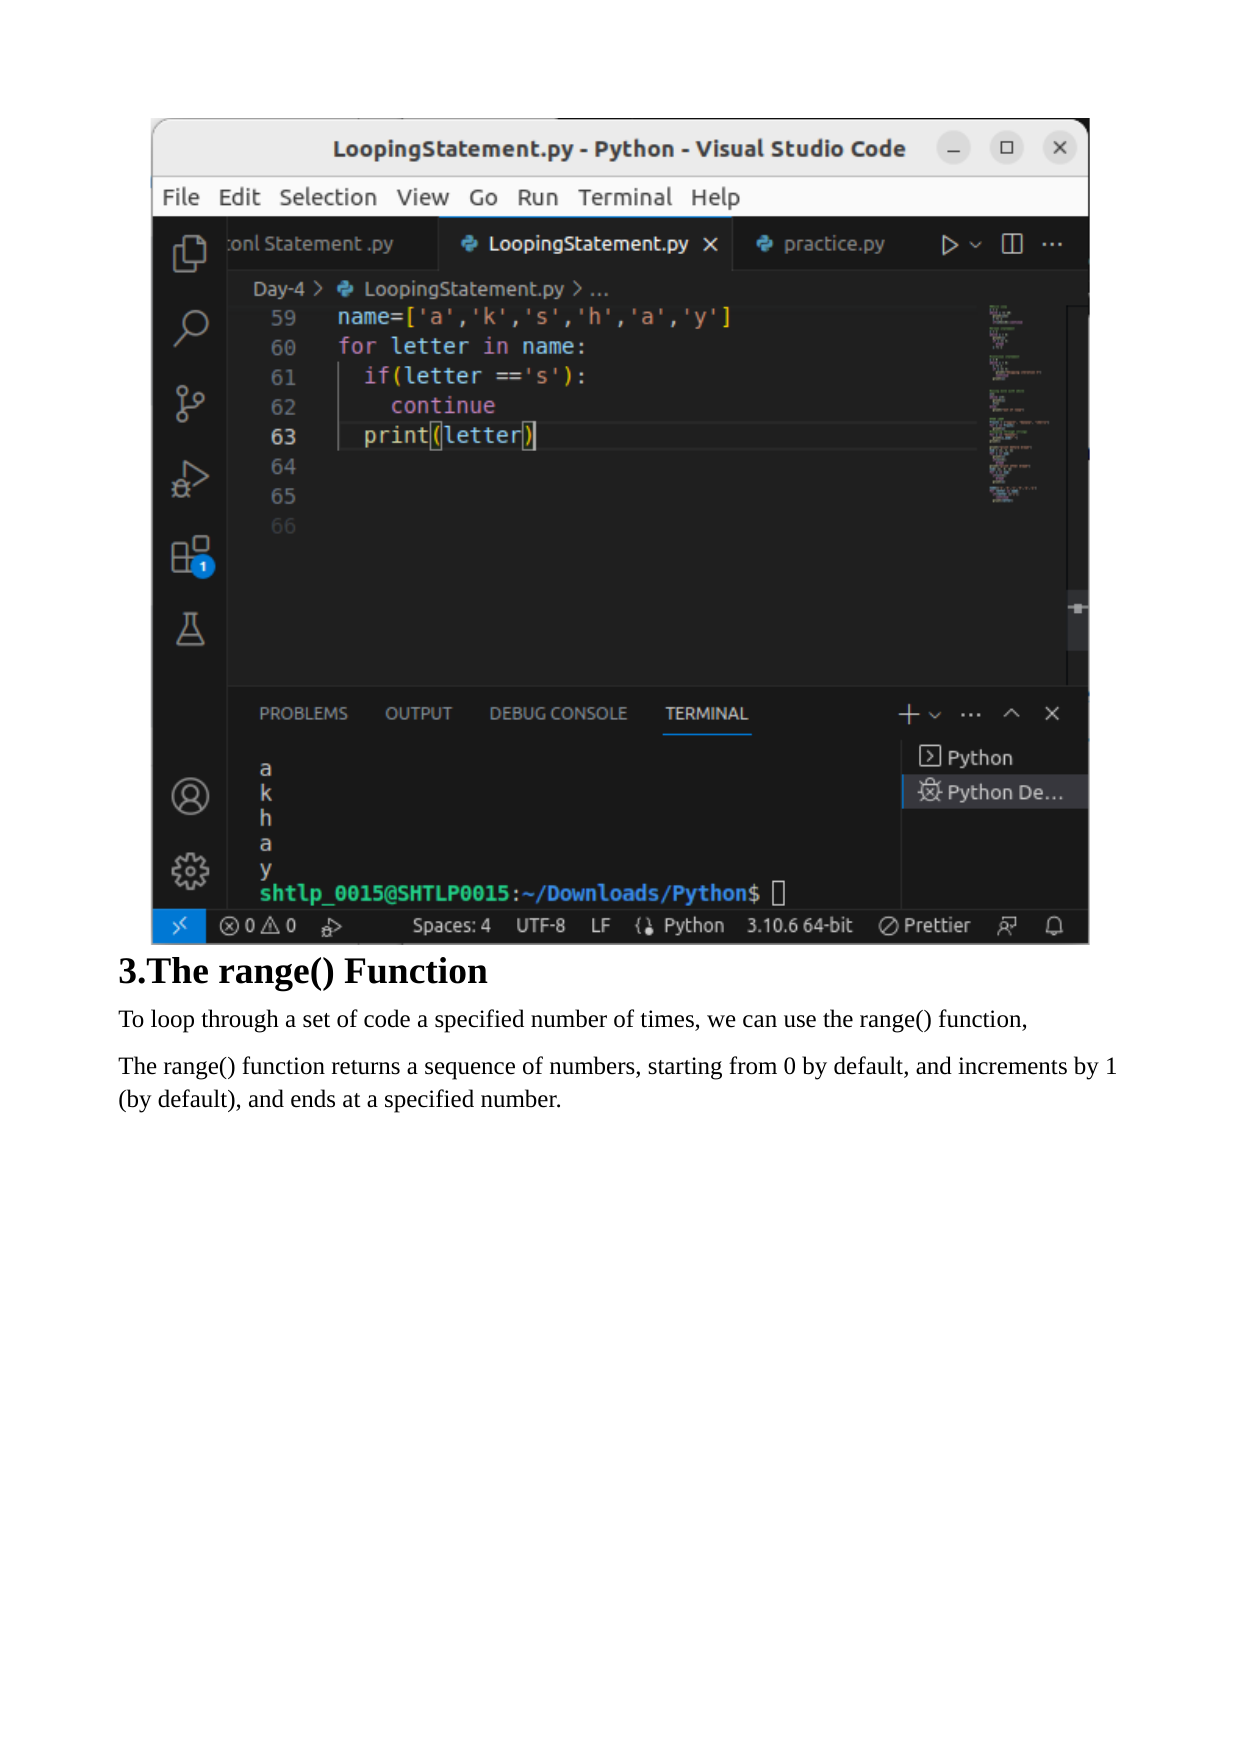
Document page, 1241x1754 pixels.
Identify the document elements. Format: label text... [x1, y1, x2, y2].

text The range() function returns a sequence of numbers, starting from 0 by default, and increments by 1 (by default), and ends at a specified number. [118, 1051, 1122, 1113]
text To loop through a set of code a specified number of times, we can use the range() function, [118, 1004, 1122, 1033]
picture [150, 118, 1090, 945]
subtitle 3.The range() Function [118, 948, 1122, 991]
